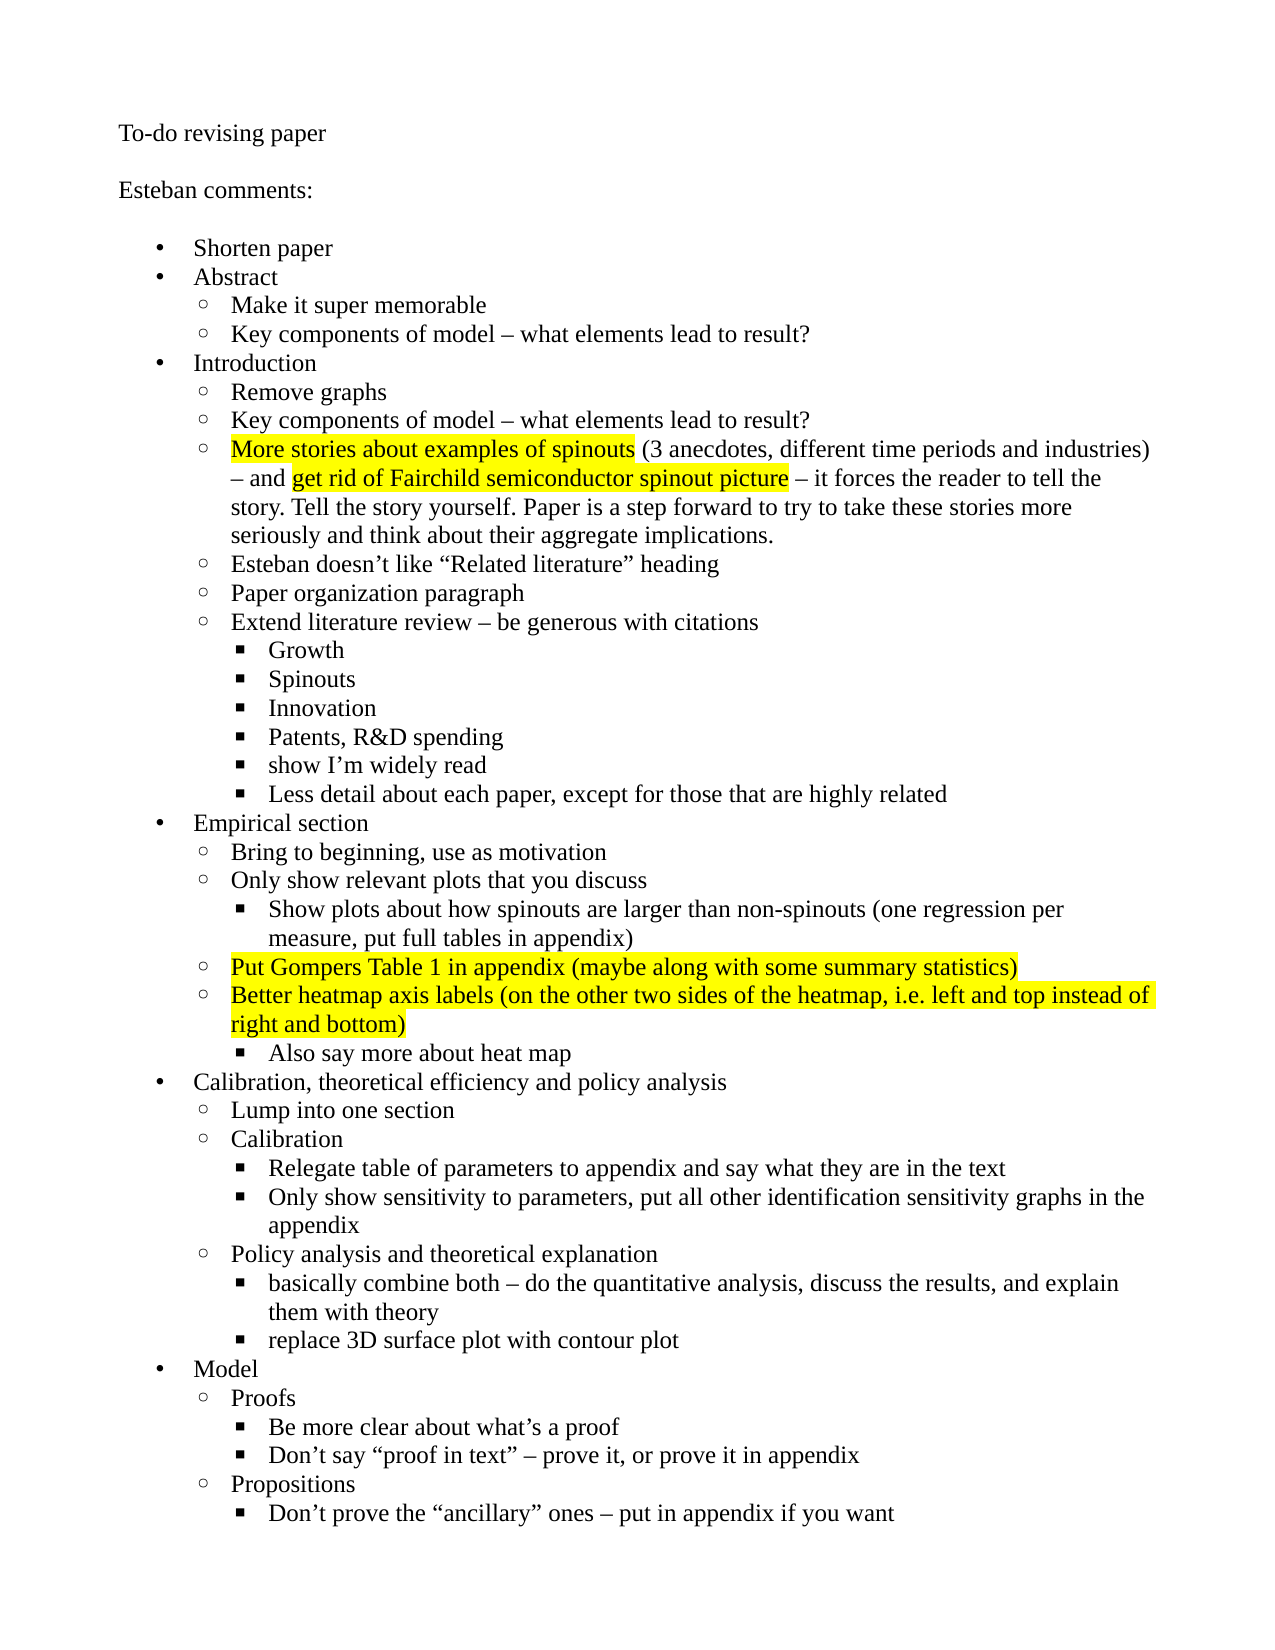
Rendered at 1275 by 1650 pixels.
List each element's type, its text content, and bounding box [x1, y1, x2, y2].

list Model [156, 1354, 1157, 1383]
list Paper organization paragraph [193, 578, 1157, 607]
list Lump into one section [193, 1096, 1157, 1124]
list Patents, R&D spending [231, 722, 1157, 751]
list More stories about examples of spinouts (3 anecdotes, different time periods and industries) – and get rid of Fairchild semiconductor spinout picture – it forces the reader to tell the story. Tell the story yourself. Paper is a step forward to try to take these stories more seriously and think about their aggregate implications. [193, 434, 1157, 549]
list Only show relevant plots that you discuss [193, 866, 1157, 894]
list Calibration, theoretical efficiency and policy analysis [156, 1067, 1157, 1096]
list Propositions [193, 1469, 1157, 1498]
list Less detail about each paper, except for those that are highly related [231, 779, 1157, 808]
list Growth [231, 636, 1157, 664]
list Don’t prove the “ancillary” ones – put in appendix if you want [231, 1498, 1157, 1527]
list Extend literature review – be generous with citations [193, 607, 1157, 636]
list Also say more about heat map [231, 1038, 1157, 1067]
list Shorten paper [156, 233, 1157, 262]
text Esteban comments: [118, 176, 1157, 204]
list Only show sensitivity to parameters, put all other identification sensitivity graphs in the appendix [231, 1182, 1157, 1239]
list Relegate table of parameters to appendix and say what they are in the text [231, 1153, 1157, 1182]
list Key components of model – what elements lead to result? [193, 406, 1157, 434]
list Innovation [231, 693, 1157, 722]
list Abstract [156, 262, 1157, 291]
list Policy analysis and theoretical explanation [193, 1239, 1157, 1268]
list basically combine both – do the quantitative analysis, discuss the results, and explain them with theory [231, 1268, 1157, 1326]
list Spinouts [231, 664, 1157, 693]
list Show plots about how spinouts are larger than non-spinouts (one regression per measure, put full tables in appendix) [231, 894, 1157, 952]
list Empirical section [156, 808, 1157, 837]
list Bring to beginning, use as motivation [193, 837, 1157, 866]
list Introduction [156, 348, 1157, 377]
list Don’t say “proof in text” – prove it, or prove it in appendix [231, 1441, 1157, 1469]
list show I’m widely read [231, 751, 1157, 779]
list Key components of model – what elements lead to result? [193, 319, 1157, 348]
list Proofs [193, 1383, 1157, 1412]
text To-do revising paper [118, 118, 1157, 147]
list Be more clear about what’s a proof [231, 1412, 1157, 1441]
list Esteban doesn’t like “Related literature” heading [193, 549, 1157, 578]
list Put Gompers Table 1 in appendix (maybe along with some summary statistics) [193, 952, 1157, 981]
list Make it super memorable [193, 291, 1157, 319]
list Better heatmap axis labels (on the other two sides of the heatmap, i.e. left and top instead of right and bottom) [193, 981, 1157, 1038]
list Remove graphs [193, 377, 1157, 406]
list replace 3D surface plot with contour plot [231, 1326, 1157, 1354]
list Calibration [193, 1124, 1157, 1153]
